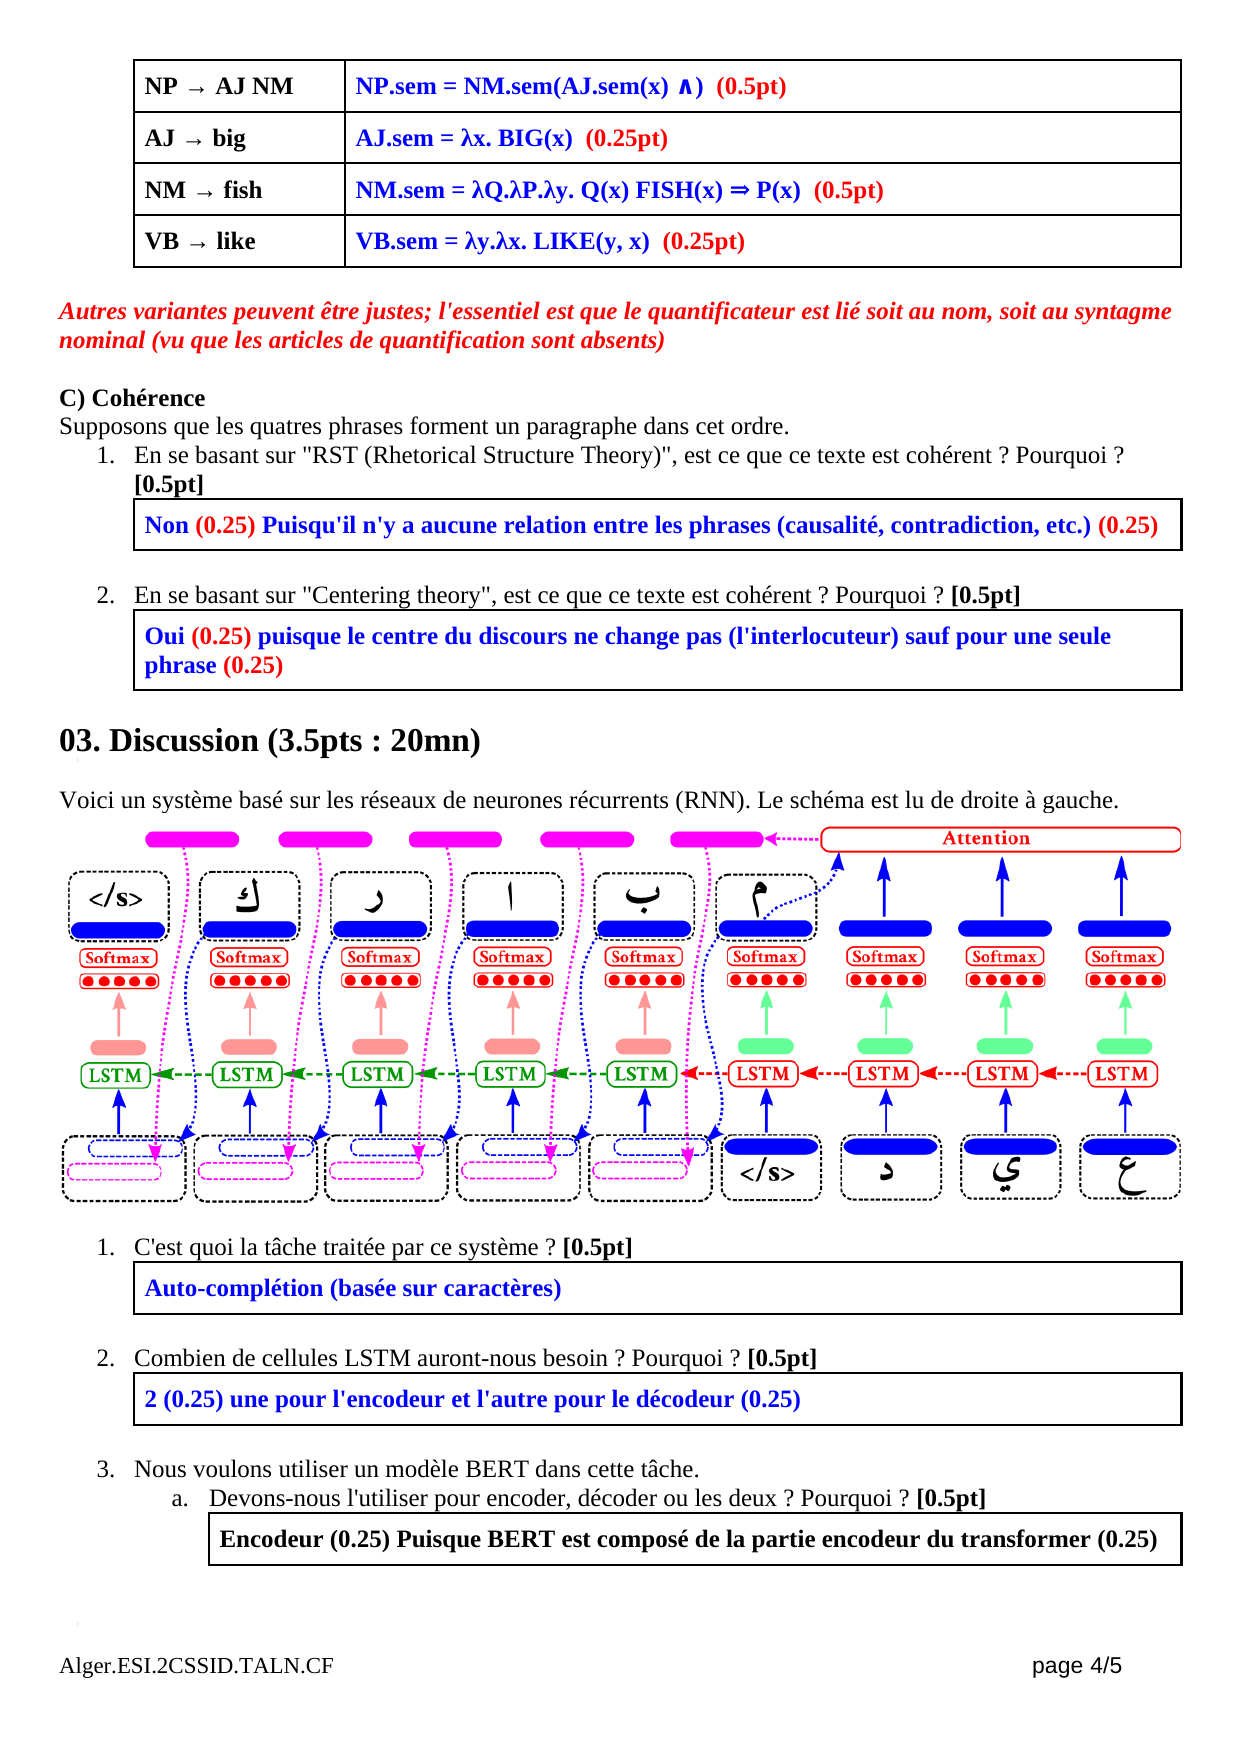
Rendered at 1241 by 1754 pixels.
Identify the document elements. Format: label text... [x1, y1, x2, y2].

table_cell NM.sem = λQ.λP.λy. Q(x) FISH(x) ⇒ P(x) (0.5pt) [346, 164, 1180, 214]
list Nous voulons utiliser un modèle BERT dans cette tâche. [96, 1454, 1181, 1483]
table_cell VB.sem = λy.λx. LIKE(y, x) (0.25pt) [346, 216, 1180, 266]
list En se basant sur "Centering theory", est ce que ce texte est cohérent ? Pourquoi ? [0.5pt] [96, 580, 1181, 609]
text Supposons que les quatres phrases forment un paragraphe dans cet ordre. [59, 411, 1181, 440]
table_cell AJ → big [135, 113, 344, 162]
text C) Cohérence [59, 383, 1181, 411]
list Combien de cellules LSTM auront-nous besoin ? Pourquoi ? [0.5pt] [96, 1343, 1181, 1372]
text 03. Discussion (3.5pts : 20mn) [59, 720, 1181, 758]
table_cell NP → AJ NM [135, 61, 344, 111]
list Devons-nous l'utiliser pour encoder, décoder ou les deux ? Pourquoi ? [0.5pt] [171, 1483, 1181, 1512]
table_header 2 (0.25) une pour l'encodeur et l'autre pour le décodeur (0.25) [135, 1374, 1180, 1424]
table_cell AJ.sem = λx. BIG(x) (0.25pt) [346, 113, 1180, 162]
picture [58, 813, 1181, 1204]
list En se basant sur "RST (Rhetorical Structure Theory)", est ce que ce texte est cohérent ? Pourquoi ? [0.5pt] [96, 440, 1181, 498]
list C'est quoi la tâche traitée par ce système ? [0.5pt] [96, 1232, 1181, 1261]
table_header Auto-complétion (basée sur caractères) [135, 1263, 1180, 1312]
text Autres variantes peuvent être justes; l'essentiel est que le quantificateur est lié soit au nom, soit au syntagme nominal (vu que les articles de quantification sont absents) [59, 296, 1181, 354]
table_header Encodeur (0.25) Puisque BERT est composé de la partie encodeur du transformer (0.25) [210, 1514, 1180, 1564]
text Voici un système basé sur les réseaux de neurones récurrents (RNN). Le schéma est lu de droite à gauche. [59, 785, 1181, 813]
table_cell NM → fish [135, 164, 344, 214]
table_cell VB → like [135, 216, 344, 266]
table_header Oui (0.25) puisque le centre du discours ne change pas (l'interlocuteur) sauf pour une seule phrase (0.25) [135, 611, 1180, 689]
table_cell NP.sem = NM.sem(AJ.sem(x) ∧) (0.5pt) [346, 61, 1180, 111]
table_header Non (0.25) Puisqu'il n'y a aucune relation entre les phrases (causalité, contradiction, etc.) (0.25) [135, 500, 1180, 549]
